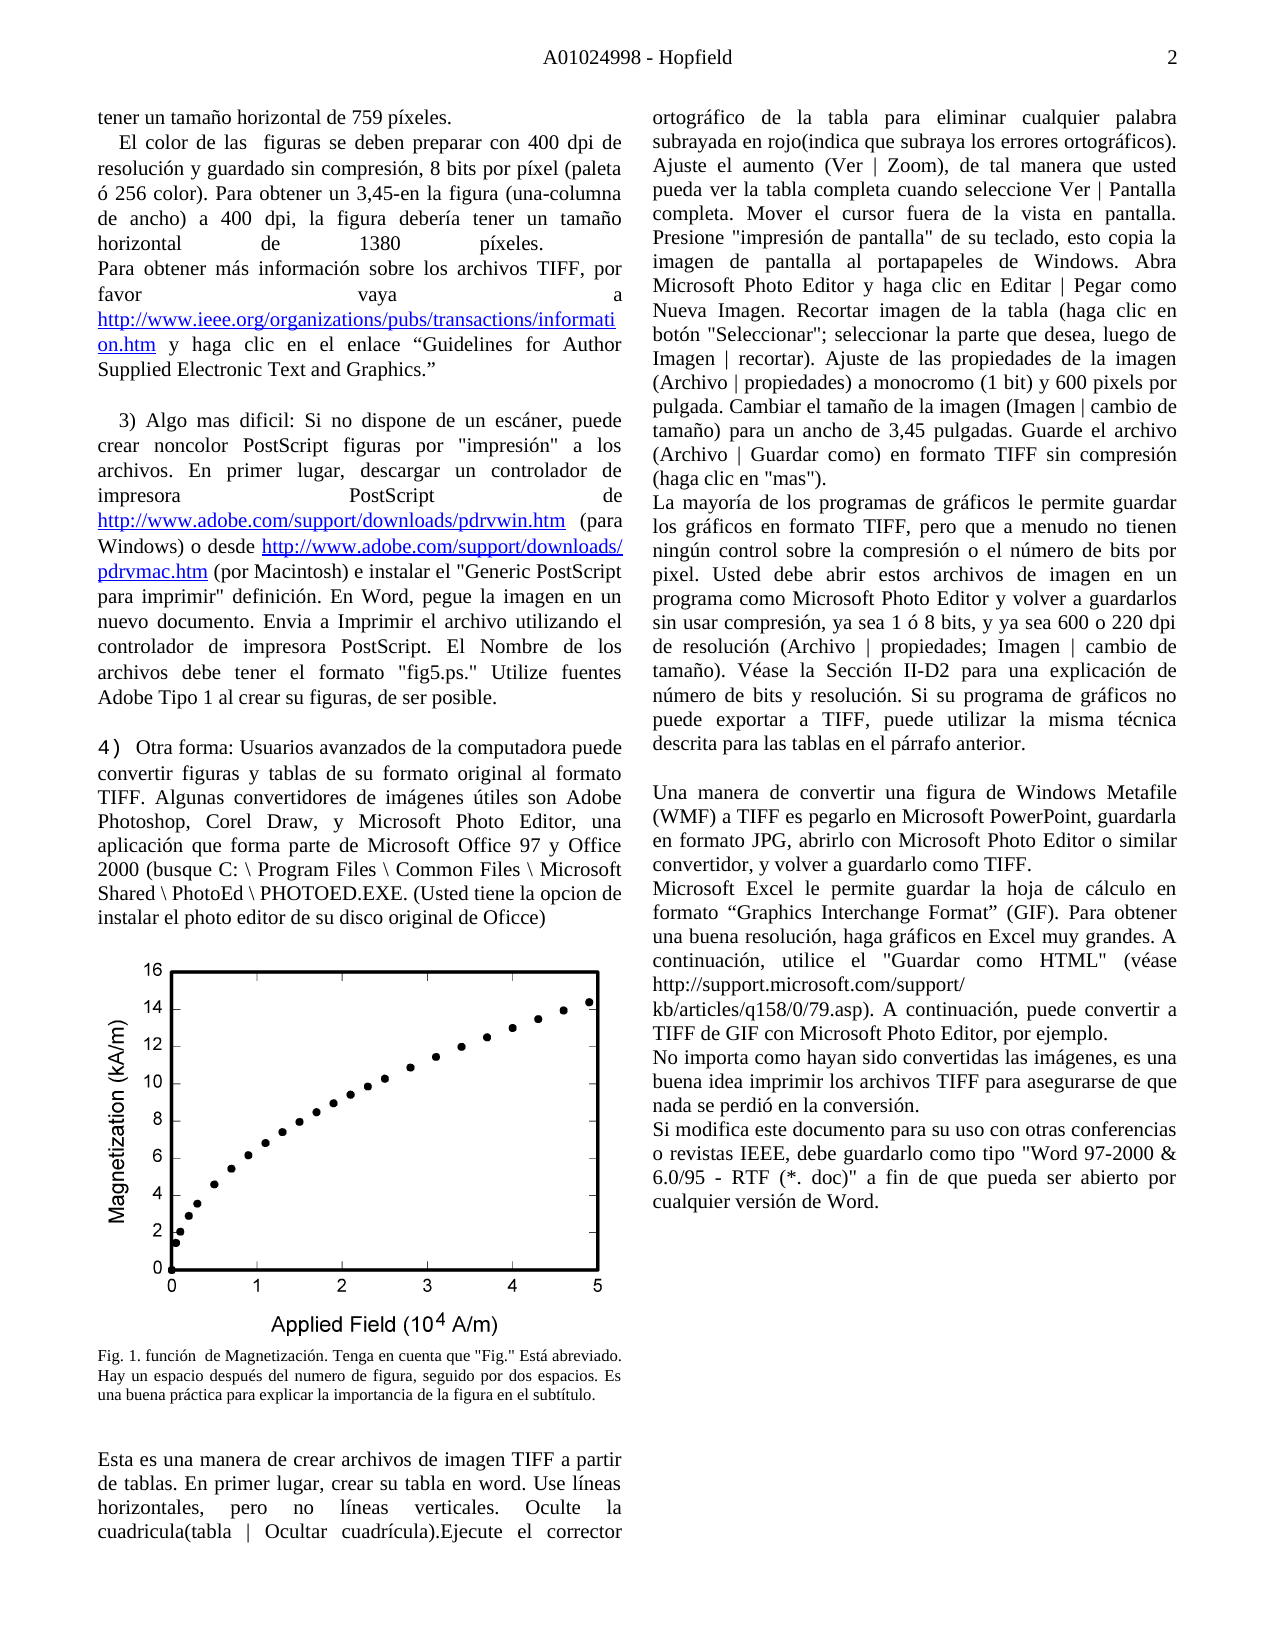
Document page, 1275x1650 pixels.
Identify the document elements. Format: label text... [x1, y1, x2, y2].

text Esta es una manera de crear archivos de imagen TIFF a partir de tablas. En primer lugar, crear su tabla en word. Use líneas horizontales, pero no líneas verticales. Oculte la cuadricula(tabla | Ocultar cuadrícula).Ejecute el corrector [97, 1446, 622, 1543]
text 4) Otra forma: Usuarios avanzados de la computadora puede convertir figuras y tablas de su formato original al formato TIFF. Algunas convertidores de imágenes útiles son Adobe Photoshop, Corel Draw, y Microsoft Photo Editor, una aplicación que forma parte de Microsoft Office 97 y Office 2000 (busque C: \ Program Files \ Common Files \ Microsoft Shared \ PhotoEd \ PHOTOED.EXE. (Usted tiene la opcion de instalar el photo editor de su disco original de Oficce) [97, 735, 622, 929]
picture [97, 953, 615, 1346]
text No importa como hayan sido convertidas las imágenes, es una buena idea imprimir los archivos TIFF para asegurarse de que nada se perdió en la conversión. [652, 1044, 1177, 1117]
text Microsoft Excel le permite guardar la hoja de cálculo en formato “Graphics Interchange Format” (GIF). Para obtener una buena resolución, haga gráficos en Excel muy grandes. A continuación, utilice el "Guardar como HTML" (véase http://support.microsoft.com/support/ kb/articles/q158/0/79.asp). A continuación, puede convertir a TIFF de GIF con Microsoft Photo Editor, por ejemplo. [652, 876, 1177, 1044]
text Fig. 1. función de Magnetización. Tenga en cuenta que "Fig." Está abreviado. Hay un espacio después del numero de figura, seguido por dos espacios. Es una buena práctica para explicar la importancia de la figura en el subtítulo. [97, 1346, 622, 1404]
text Una manera de convertir una figura de Windows Metafile (WMF) a TIFF es pegarlo en Microsoft PowerPoint, guardarla en formato JPG, abrirlo con Microsoft Photo Editor o similar convertidor, y volver a guardarlo como TIFF. [652, 780, 1177, 876]
text La mayoría de los programas de gráficos le permite guardar los gráficos en formato TIFF, pero que a menudo no tienen ningún control sobre la compresión o el número de bits por pixel. Usted debe abrir estos archivos de imagen en un programa como Microsoft Photo Editor y volver a guardarlos sin usar compresión, ya sea 1 ó 8 bits, y ya sea 600 o 220 dpi de resolución (Archivo | propiedades; Imagen | cambio de tamaño). Véase la Sección II-D2 para una explicación de número de bits y resolución. Si su programa de gráficos no puede exportar a TIFF, puede utilizar la misma técnica descrita para las tablas en el párrafo anterior. [652, 490, 1177, 755]
text 3) Algo mas dificil: Si no dispone de un escáner, puede crear noncolor PostScript figuras por "impresión" a los archivos. En primer lugar, descargar un controlador de impresora PostScript de http://www.adobe.com/support/downloads/pdrvwin.htm (para Windows) o desde http://www.adobe.com/support/downloads/ pdrvmac.htm (por Macintosh) e instalar el "Generic PostScript para imprimir" definición. En Word, pegue la imagen en un nuevo documento. Envia a Imprimir el archivo utilizando el controlador de impresora PostScript. El Nombre de los archivos debe tener el formato "fig5.ps." Utilize fuentes Adobe Tipo 1 al crear su figuras, de ser posible. [97, 407, 622, 709]
text El color de las figuras se deben preparar con 400 dpi de resolución y guardado sin compresión, 8 bits por píxel (paleta ó 256 color). Para obtener un 3,45-en la figura (una-columna de ancho) a 400 dpi, la figura debería tener un tamaño horizontal de 1380 píxeles. Para obtener más información sobre los archivos TIFF, por favor vaya a http://www.ieee.org/organizations/pubs/transactions/information.htm y haga clic en el enlace “Guidelines for Author Supplied Electronic Text and Graphics.” [97, 130, 622, 381]
text tener un tamaño horizontal de 759 píxeles. [97, 105, 622, 129]
text Si modifica este documento para su uso con otras conferencias o revistas IEEE, debe guardarlo como tipo "Word 97-2000 & 6.0/95 - RTF (*. doc)" a fin de que pueda ser abierto por cualquier versión de Word. [652, 1117, 1177, 1213]
text ortográfico de la tabla para eliminar cualquier palabra subrayada en rojo(indica que subraya los errores ortográficos). Ajuste el aumento (Ver | Zoom), de tal manera que usted pueda ver la tabla completa cuando seleccione Ver | Pantalla completa. Mover el cursor fuera de la vista en pantalla. Presione "impresión de pantalla" de su teclado, esto copia la imagen de pantalla al portapapeles de Windows. Abra Microsoft Photo Editor y haga clic en Editar | Pegar como Nueva Imagen. Recortar imagen de la tabla (haga clic en botón "Seleccionar"; seleccionar la parte que desea, luego de Imagen | recortar). Ajuste de las propiedades de la imagen (Archivo | propiedades) a monocromo (1 bit) y 600 pixels por pulgada. Cambiar el tamaño de la imagen (Imagen | cambio de tamaño) para un ancho de 3,45 pulgadas. Guarde el archivo (Archivo | Guardar como) en formato TIFF sin compresión (haga clic en "mas"). [652, 105, 1177, 490]
